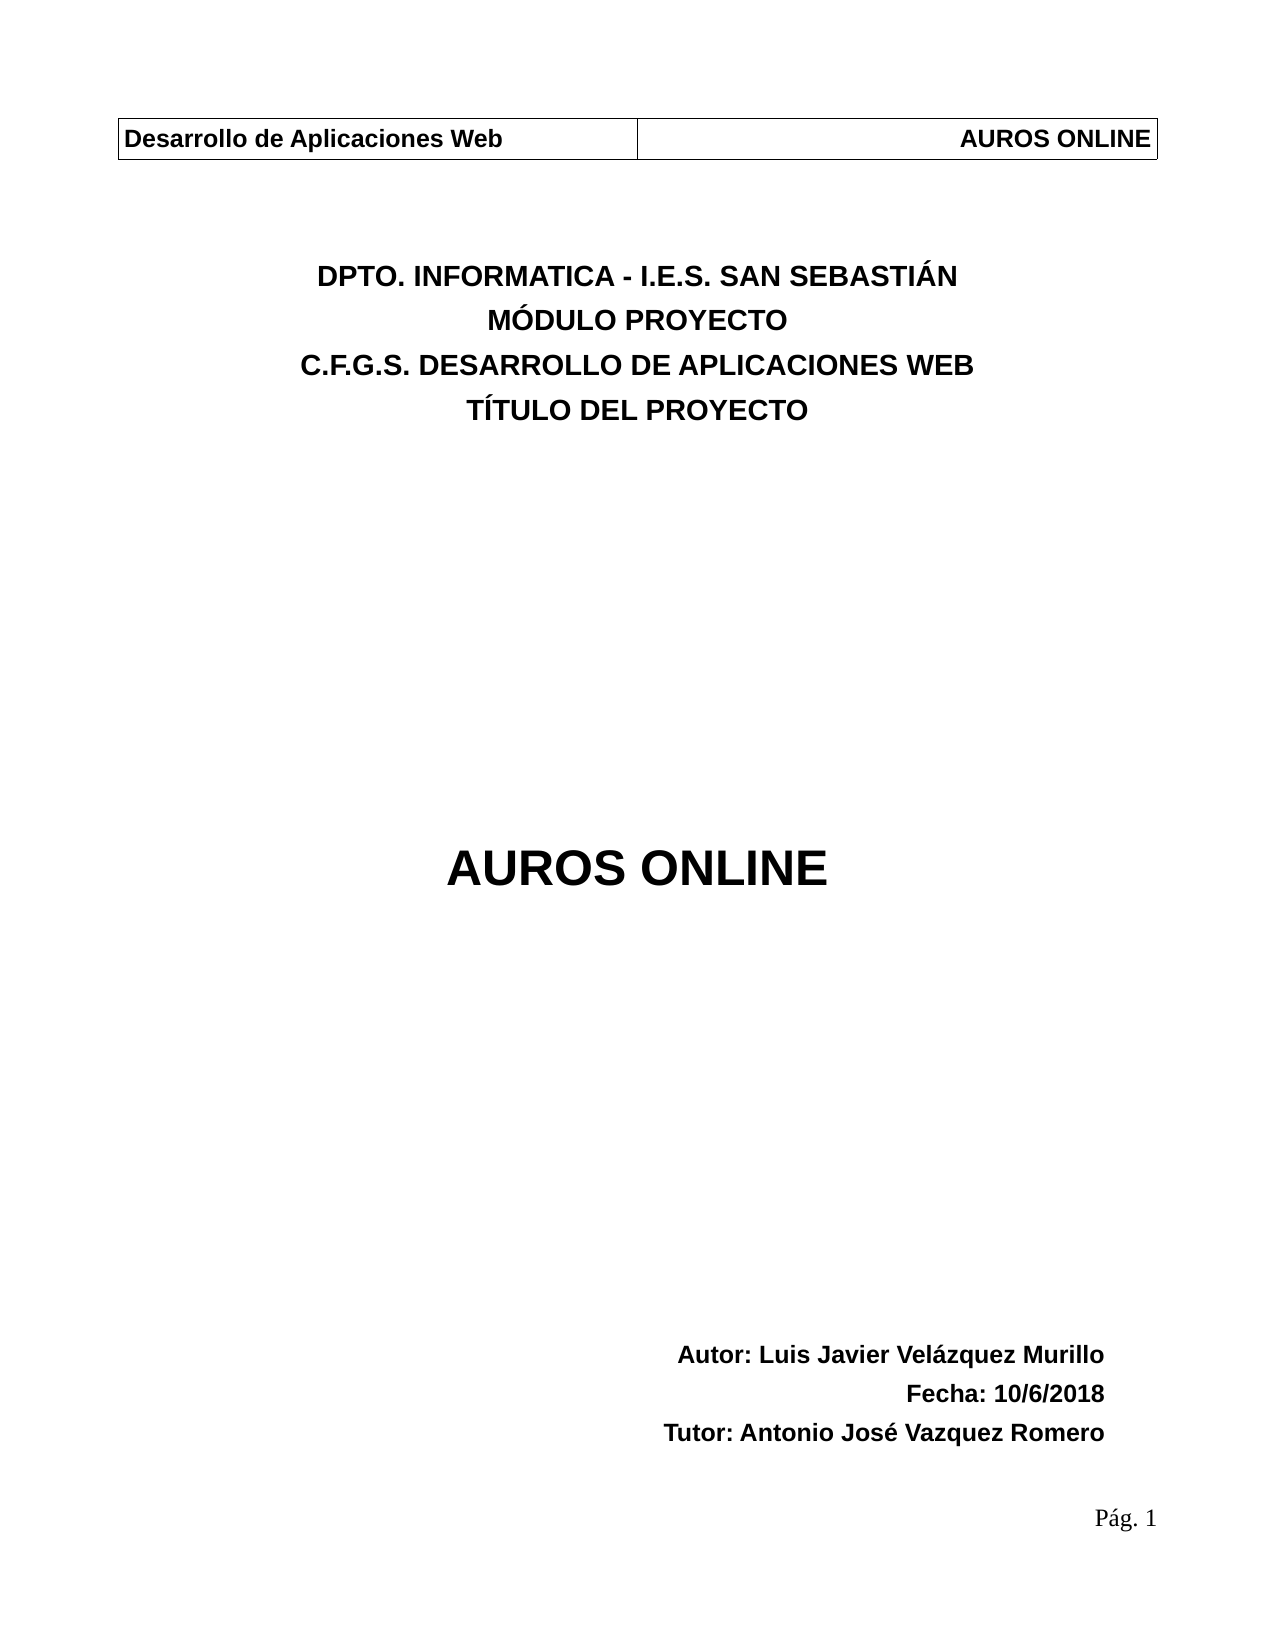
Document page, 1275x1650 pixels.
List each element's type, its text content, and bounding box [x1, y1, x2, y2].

text MÓDULO PROYECTO [163, 303, 1112, 337]
text C.F.G.S. DESARROLLO DE APLICACIONES WEB [163, 348, 1112, 382]
text TÍTULO DEL PROYECTO [163, 393, 1112, 426]
text Autor: Luis Javier Velázquez Murillo [163, 1340, 1112, 1369]
text DPTO. INFORMATICA - I.E.S. SAN SEBASTIÁN [163, 259, 1112, 292]
text Tutor: Antonio José Vazquez Romero [163, 1418, 1112, 1447]
text AUROS ONLINE [163, 838, 1112, 896]
text Fecha: 10/6/2018 [163, 1379, 1112, 1408]
